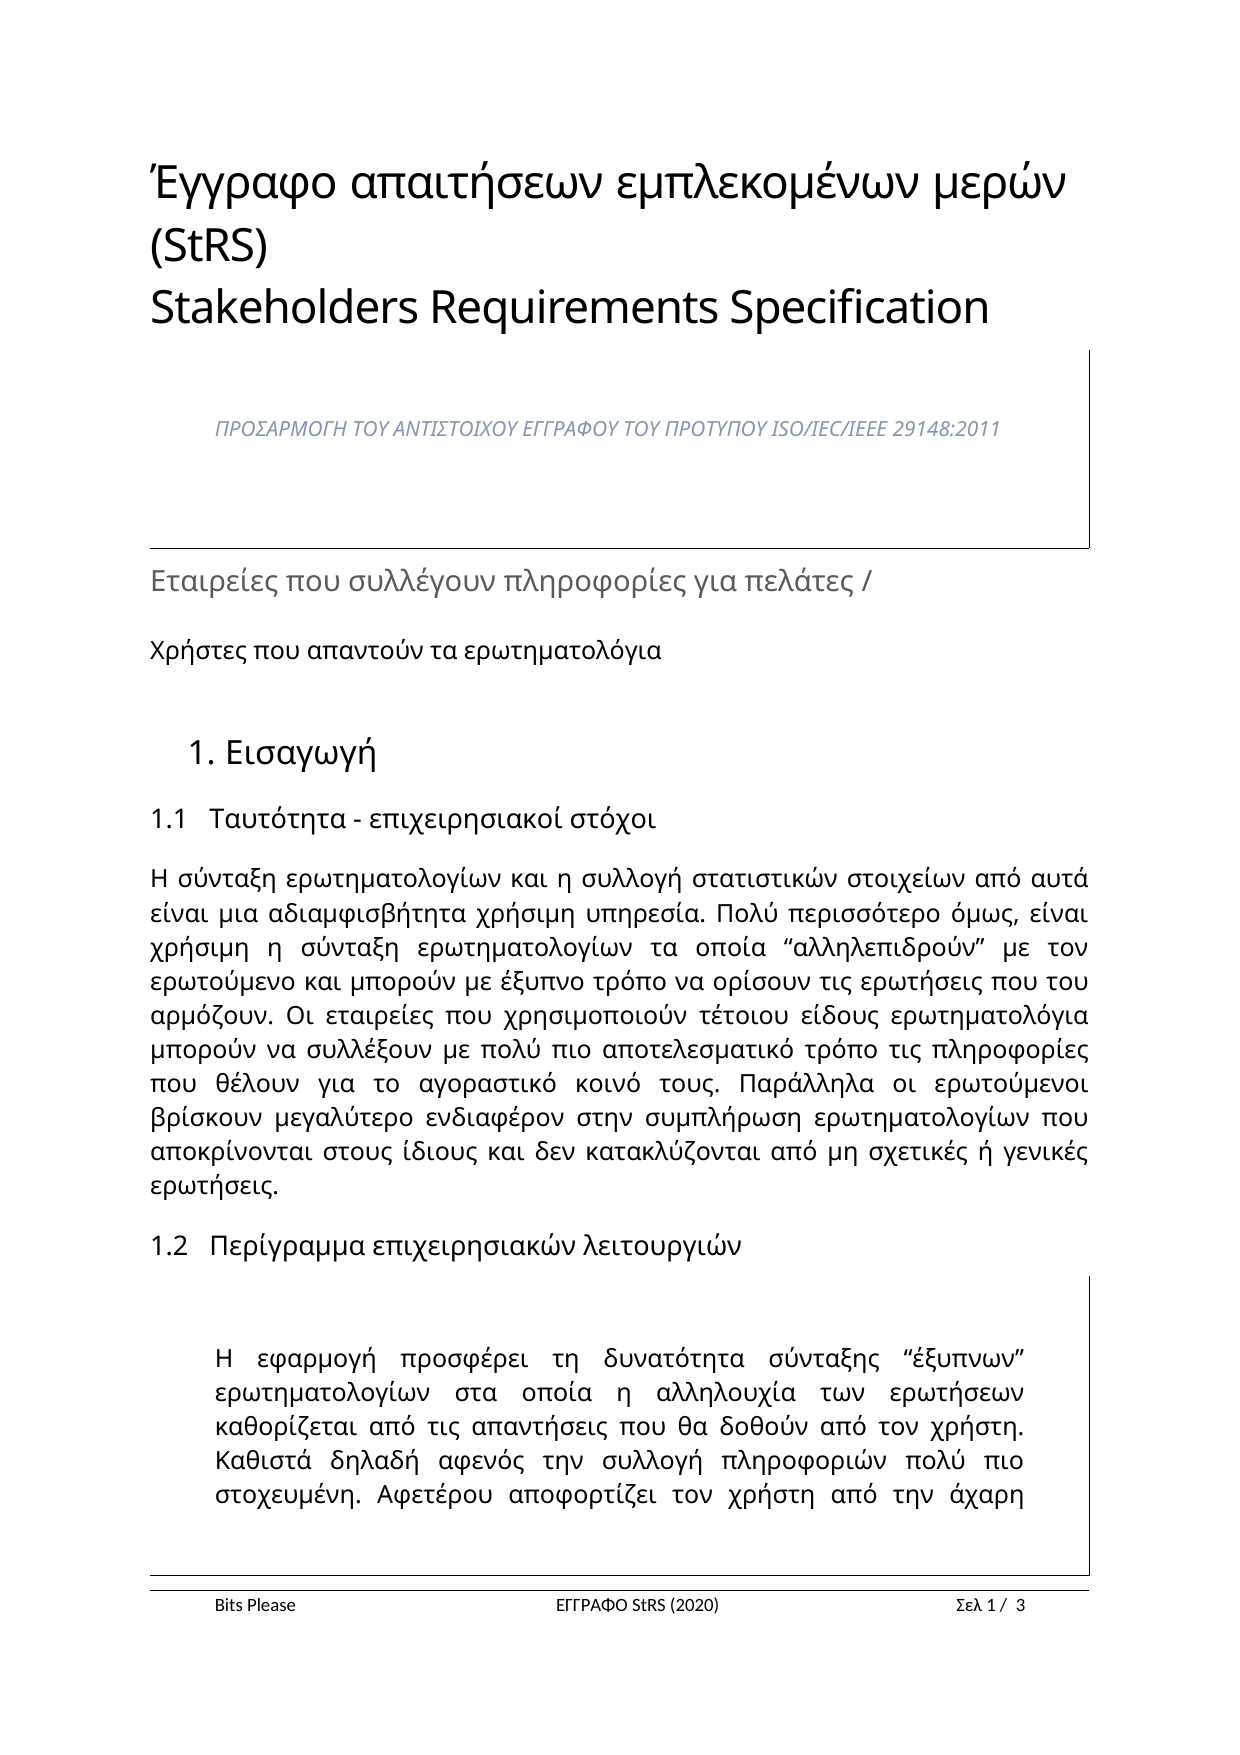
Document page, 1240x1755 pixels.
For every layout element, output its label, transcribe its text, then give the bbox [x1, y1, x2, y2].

text ΠΡΟΣΑΡΜΟΓΗ ΤΟΥ ΑΝΤΙΣΤΟΙΧΟΥ ΕΓΓΡΑΦΟΥ ΤΟΥ ΠΡΟΤΥΠΟΥ ISO/IEC/IEEE 29148:2011 [150, 350, 1089, 443]
text Η εφαρμογή προσφέρει τη δυνατότητα σύνταξης “έξυπνων” ερωτηματολογίων στα οποία η αλληλουχία των ερωτήσεων καθορίζεται από τις απαντήσεις που θα δοθούν από τον χρήστη. Καθιστά δηλαδή αφενός την συλλογή πληροφοριών πολύ πιο στοχευμένη. Αφετέρου αποφορτίζει τον χρήστη από την άχαρη [150, 1276, 1089, 1575]
subtitle 1.2 Περίγραμμα επιχειρησιακών λειτουργιών [150, 1227, 1089, 1264]
subtitle Εισαγωγή [187, 729, 1089, 774]
subtitle Η σύνταξη ερωτηματολογίων και η συλλογή στατιστικών στοιχείων από αυτά είναι μια αδιαμφισβήτητα χρήσιμη υπηρεσία. Πολύ περισσότερο όμως, είναι χρήσιμη η σύνταξη ερωτηματολογίων τα οποία “αλληλεπιδρούν” με τον ερωτούμενο και μπορούν με έξυπνο τρόπο να ορίσουν τις ερωτήσεις που του αρμόζουν. Οι εταιρείες που χρησιμοποιούν τέτοιου είδους ερωτηματολόγια μπορούν να συλλέξουν με πολύ πιο αποτελεσματικό τρόπο τις πληροφορίες που θέλουν για το αγοραστικό κοινό τους. Παράλληλα οι ερωτούμενοι βρίσκουν μεγαλύτερο ενδιαφέρον στην συμπλήρωση ερωτηματολογίων που αποκρίνονται στους ίδιους και δεν κατακλύζονται από μη σχετικές ή γενικές ερωτήσεις. [150, 861, 1089, 1202]
title Έγγραφο απαιτήσεων εμπλεκομένων μερών (StRS) Stakeholders Requirements Specification [150, 150, 1089, 337]
subtitle 1.1 Ταυτότητα - επιχειρησιακοί στόχοι [150, 799, 1089, 836]
text Χρήστες που απαντούν τα ερωτηματολόγια [150, 632, 1089, 666]
subtitle Εταιρείες που συλλέγουν πληροφορίες για πελάτες / [150, 561, 1089, 600]
